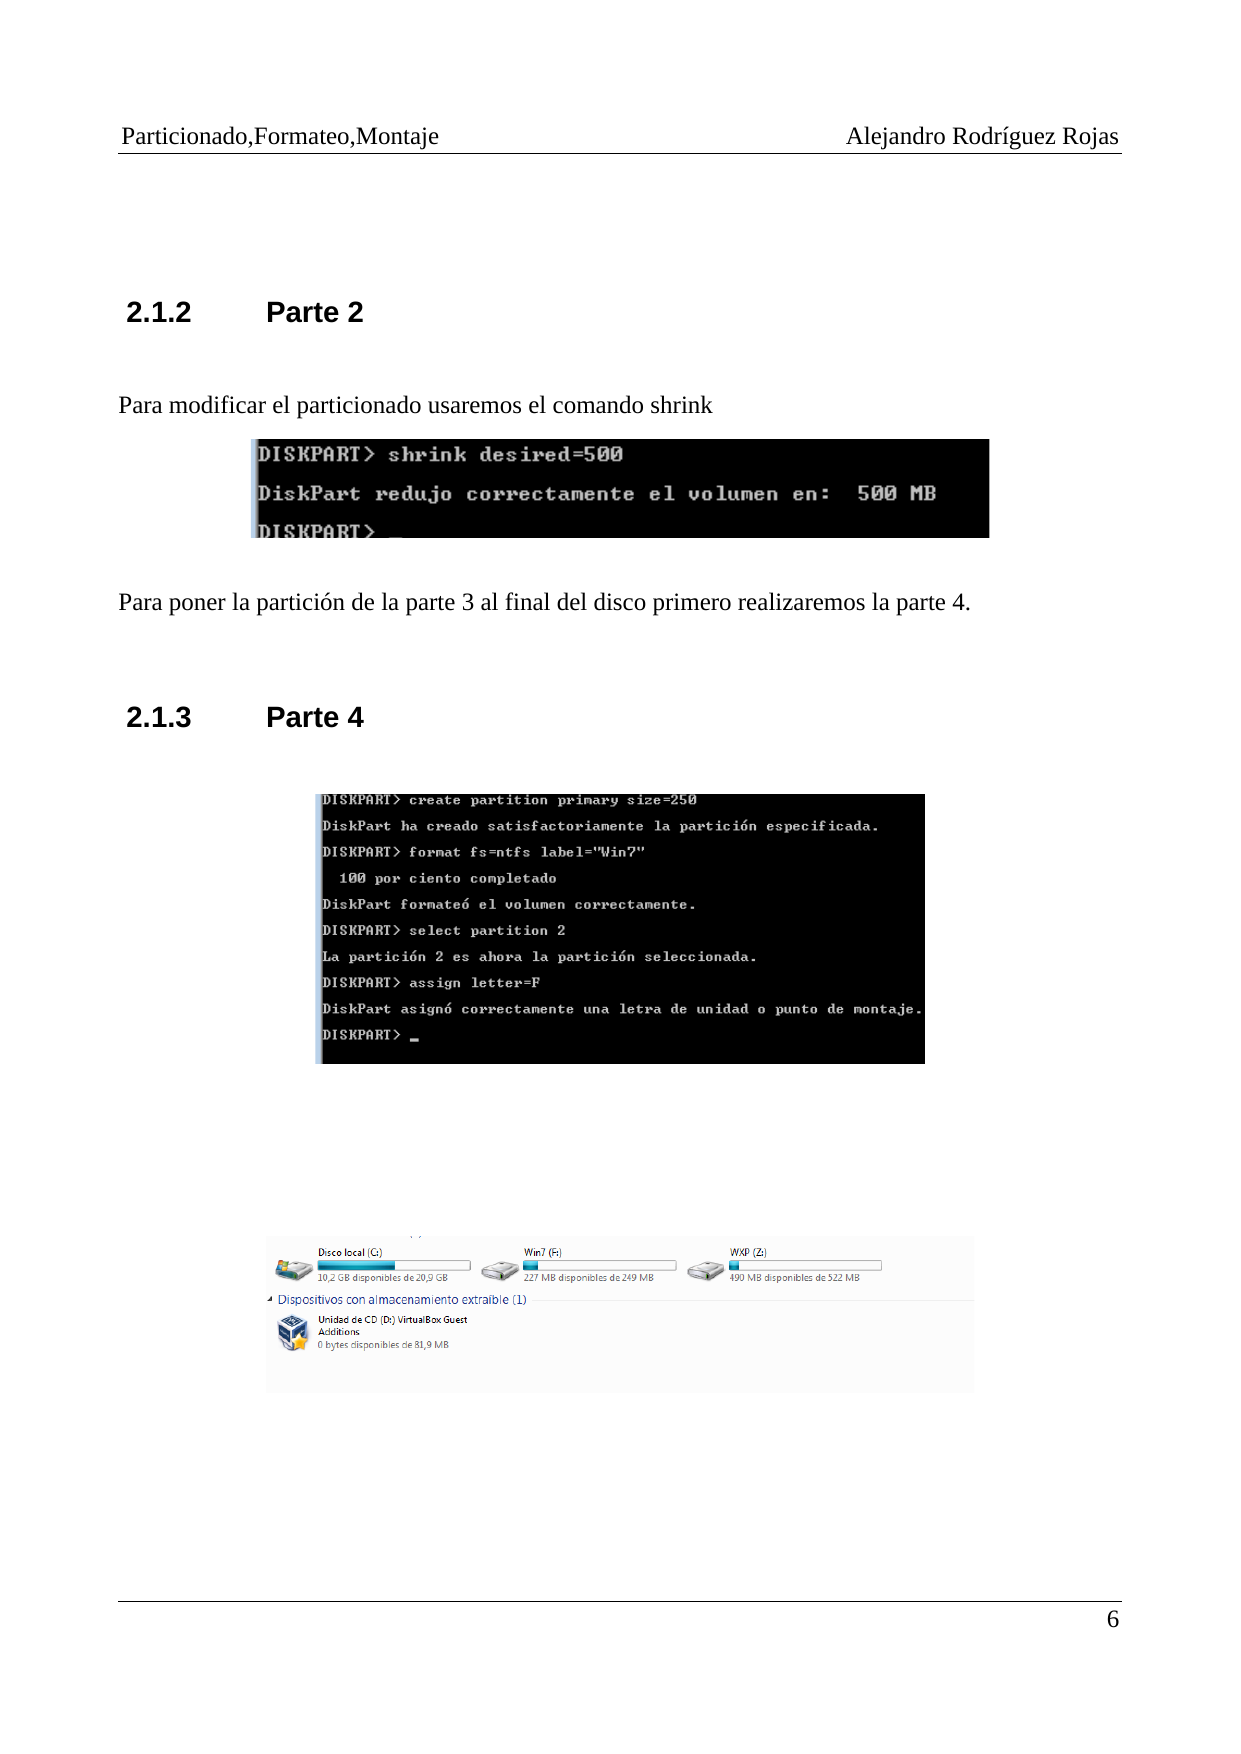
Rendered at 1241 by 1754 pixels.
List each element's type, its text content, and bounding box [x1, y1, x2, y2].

subtitle Parte 4 [118, 699, 1122, 733]
picture [265, 1236, 926, 1393]
text Para poner la partición de la parte 3 al final del disco primero realizaremos la parte 4. [118, 587, 1122, 616]
picture [526, 794, 895, 999]
picture [361, 439, 759, 538]
text Para modificar el particionado usaremos el comando shrink [118, 391, 1122, 419]
subtitle Parte 2 [118, 295, 1122, 329]
